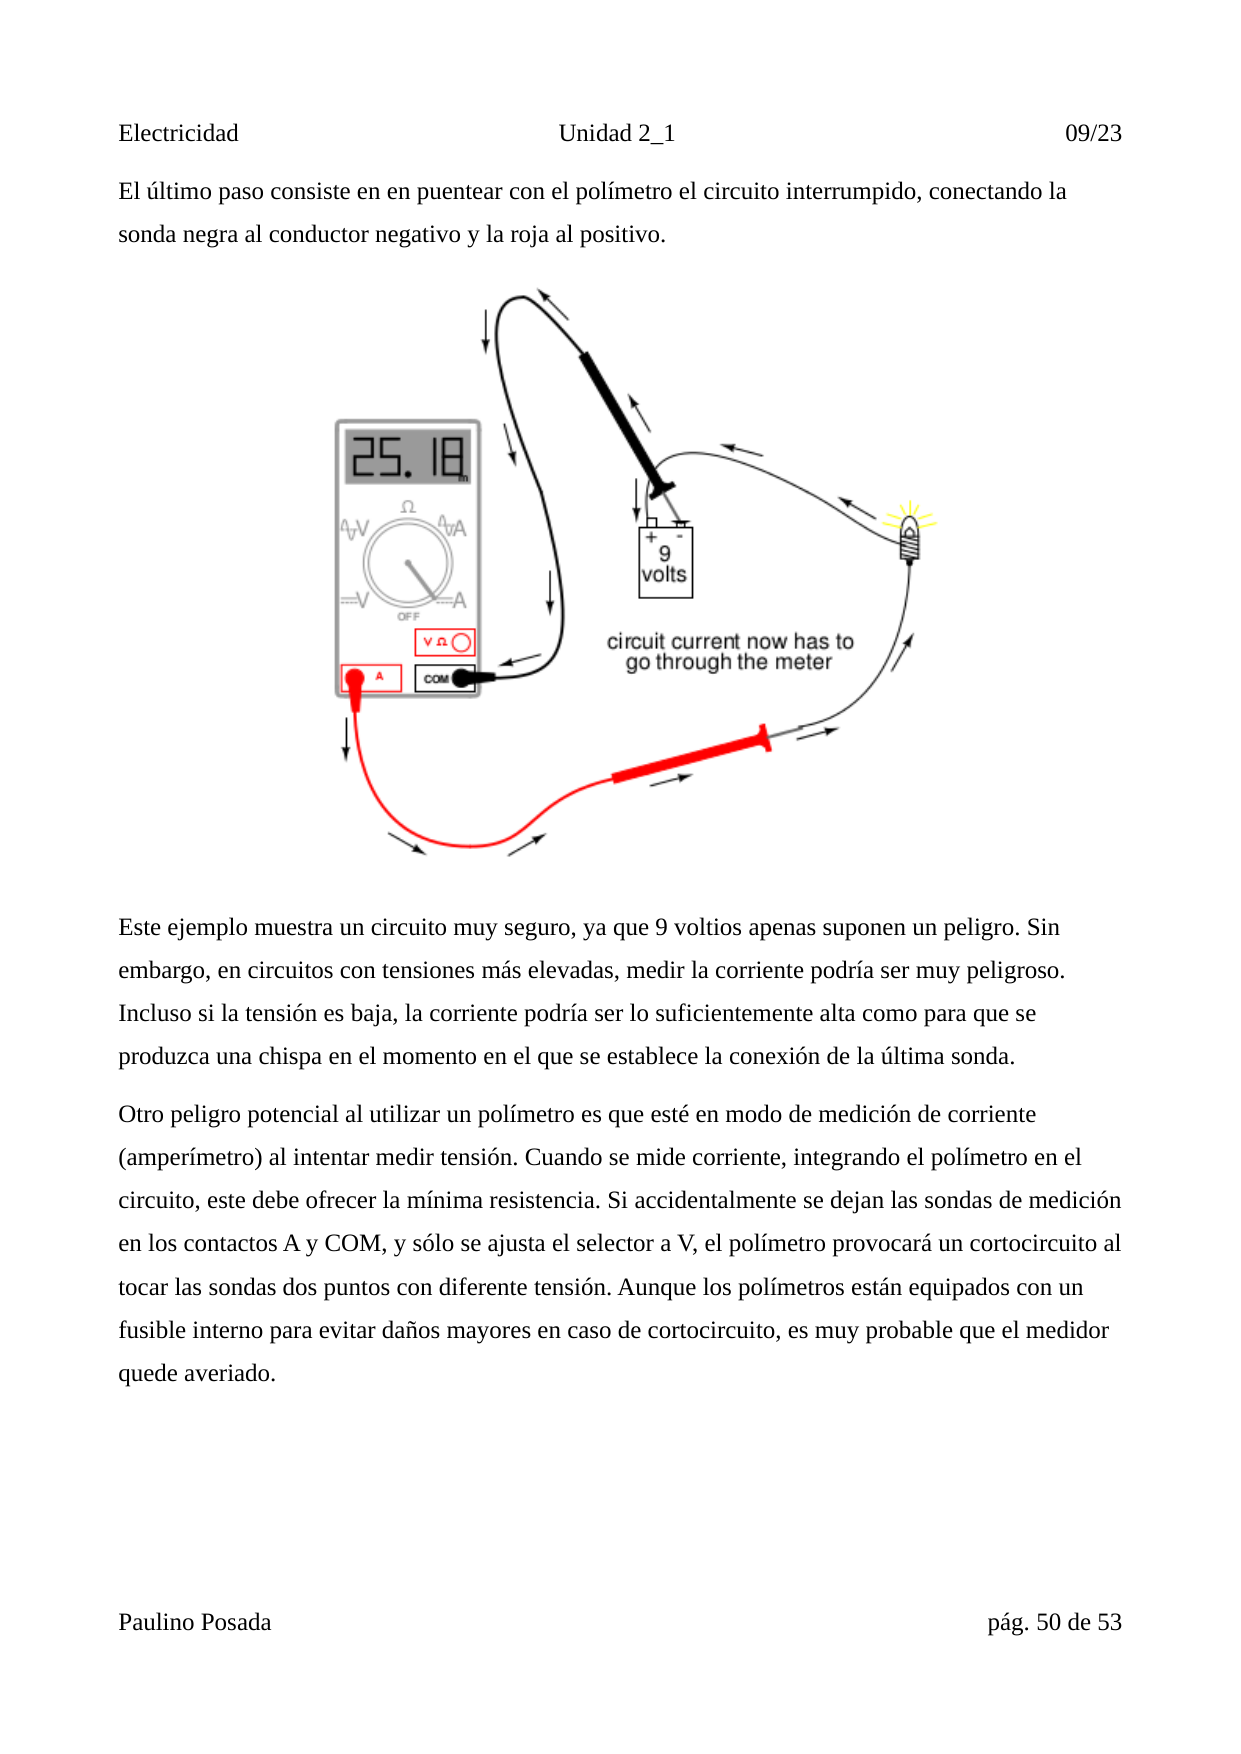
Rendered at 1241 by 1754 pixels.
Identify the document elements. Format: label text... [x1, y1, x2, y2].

text Este ejemplo muestra un circuito muy seguro, ya que 9 voltios apenas suponen un peligro. Sin embargo, en circuitos con tensiones más elevadas, medir la corriente podría ser muy peligroso. Incluso si la tensión es baja, la corriente podría ser lo suficientemente alta como para que se produzca una chispa en el momento en el que se establece la conexión de la última sonda. [118, 912, 1122, 1070]
picture [299, 277, 941, 874]
text Otro peligro potencial al utilizar un polímetro es que esté en modo de medición de corriente (amperímetro) al intentar medir tensión. Cuando se mide corriente, integrando el polímetro en el circuito, este debe ofrecer la mínima resistencia. Si accidentalmente se dejan las sondas de medición en los contactos A y COM, y sólo se ajusta el selector a V, el polímetro provocará un cortocircuito al tocar las sondas dos puntos con diferente tensión. Aunque los polímetros están equipados con un fusible interno para evitar daños mayores en caso de cortocircuito, es muy probable que el medidor quede averiado. [118, 1099, 1122, 1387]
text El último paso consiste en en puentear con el polímetro el circuito interrumpido, conectando la sonda negra al conductor negativo y la roja al positivo. [118, 176, 1122, 248]
